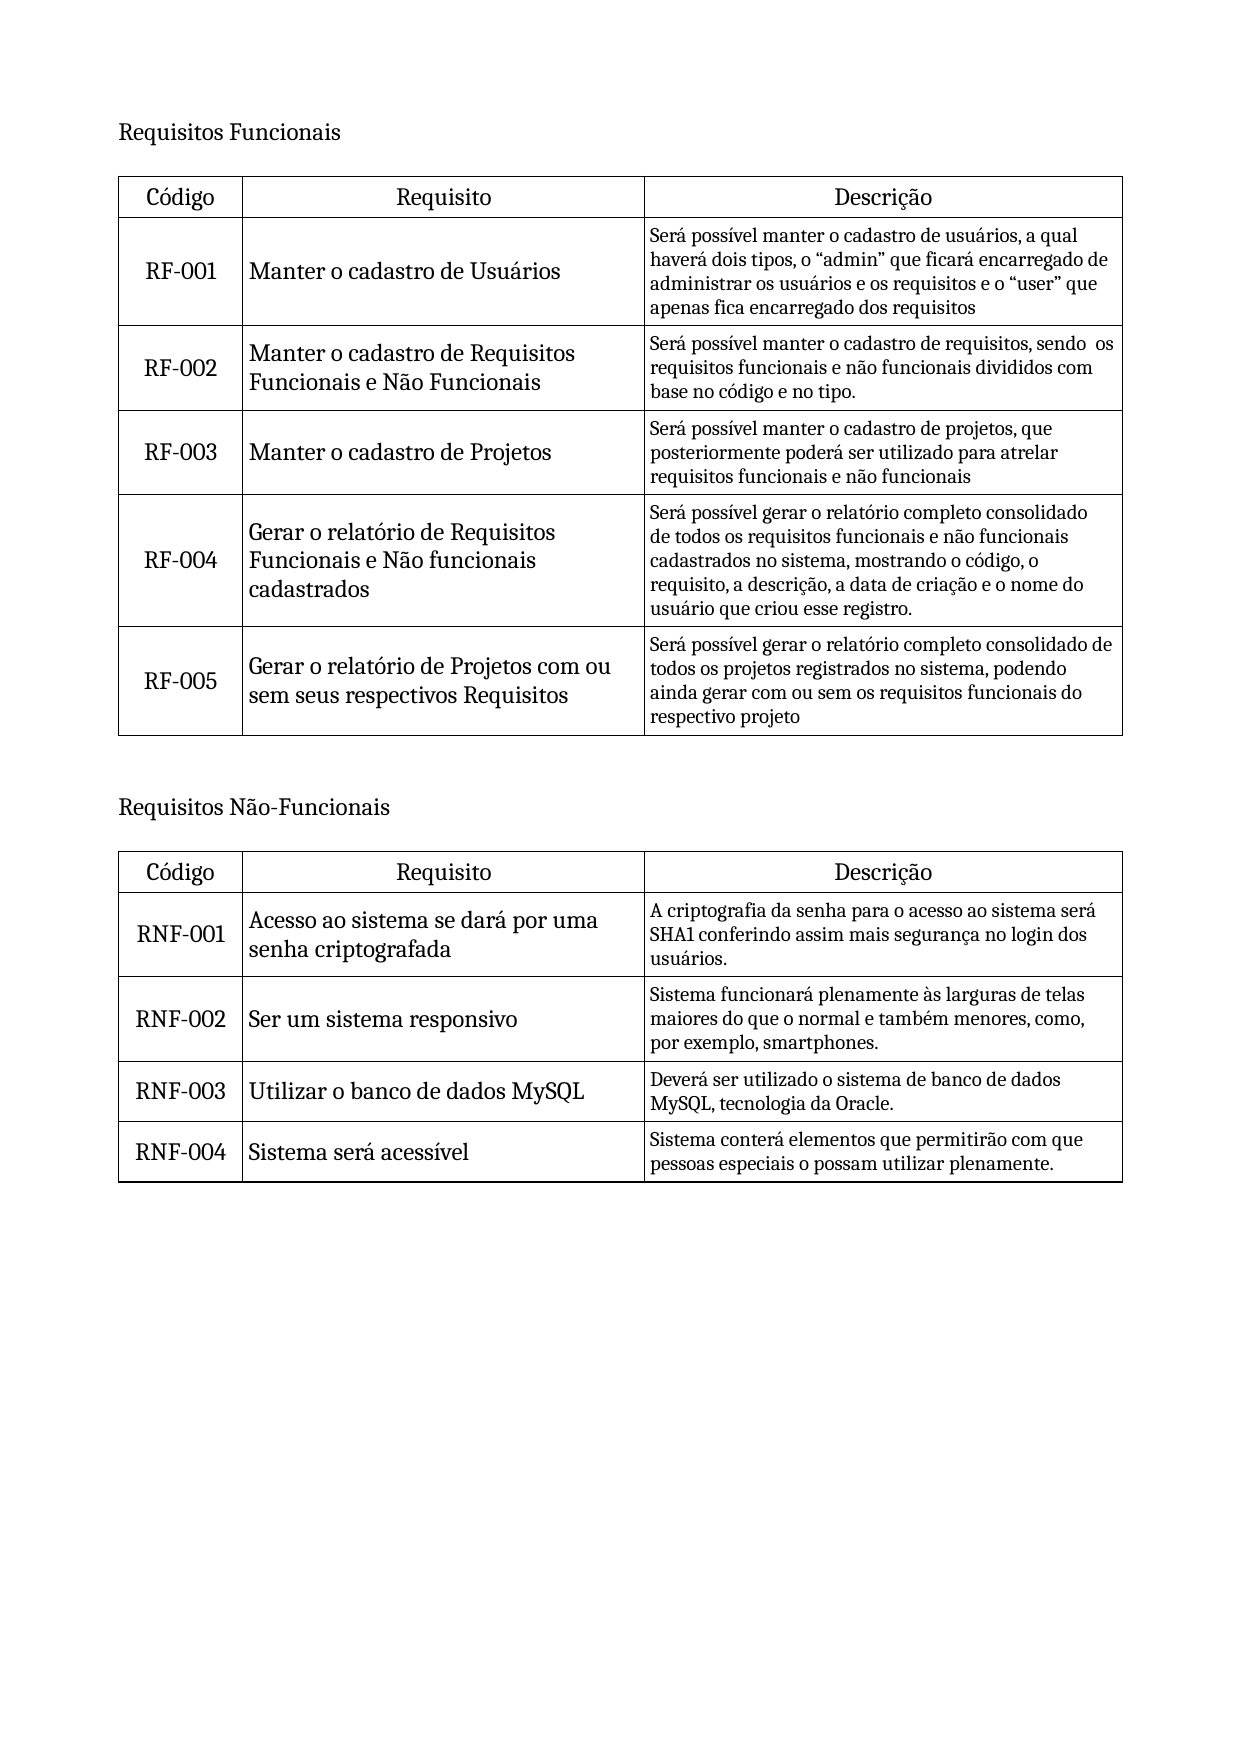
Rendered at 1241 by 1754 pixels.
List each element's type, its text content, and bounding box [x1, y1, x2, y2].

table_cell Será possível manter o cadastro de usuários, a qual haverá dois tipos, o “admin” que ficará encarregado de administrar os usuários e os requisitos e o “user” que apenas fica encarregado dos requisitos [645, 218, 1122, 325]
table_header Código [119, 852, 242, 892]
table_cell A criptografia da senha para o acesso ao sistema será SHA1 conferindo assim mais segurança no login dos usuários. [645, 893, 1122, 976]
table_cell Sistema conterá elementos que permitirão com que pessoas especiais o possam utilizar plenamente. [645, 1122, 1122, 1181]
table_cell RNF-001 [119, 893, 242, 976]
table_cell Será possível manter o cadastro de requisitos, sendo os requisitos funcionais e não funcionais divididos com base no código e no tipo. [645, 326, 1122, 409]
table_cell RNF-002 [119, 977, 242, 1061]
table_header Descrição [645, 177, 1122, 217]
table_cell RF-005 [119, 627, 242, 734]
table_cell Manter o cadastro de Requisitos Funcionais e Não Funcionais [243, 326, 644, 409]
table_cell Gerar o relatório de Requisitos Funcionais e Não funcionais cadastrados [243, 495, 644, 626]
table_cell Utilizar o banco de dados MySQL [243, 1062, 644, 1121]
table_header Requisito [243, 852, 644, 892]
table_cell RNF-003 [119, 1062, 242, 1121]
table_header Descrição [645, 852, 1122, 892]
table_cell Gerar o relatório de Projetos com ou sem seus respectivos Requisitos [243, 627, 644, 734]
table_cell Sistema será acessível [243, 1122, 644, 1181]
table_cell Ser um sistema responsivo [243, 977, 644, 1061]
table_cell RF-003 [119, 411, 242, 494]
table_cell Será possível gerar o relatório completo consolidado de todos os projetos registrados no sistema, podendo ainda gerar com ou sem os requisitos funcionais do respectivo projeto [645, 627, 1122, 734]
table_cell RF-001 [119, 218, 242, 325]
text Requisitos Não-Funcionais [118, 793, 1122, 822]
table_cell Deverá ser utilizado o sistema de banco de dados MySQL, tecnologia da Oracle. [645, 1062, 1122, 1121]
table_cell RNF-004 [119, 1122, 242, 1181]
table_cell Será possível gerar o relatório completo consolidado de todos os requisitos funcionais e não funcionais cadastrados no sistema, mostrando o código, o requisito, a descrição, a data de criação e o nome do usuário que criou esse registro. [645, 495, 1122, 626]
text Requisitos Funcionais [118, 118, 1122, 147]
table_cell RF-004 [119, 495, 242, 626]
table_cell RF-002 [119, 326, 242, 409]
table_header Código [119, 177, 242, 217]
table_cell Manter o cadastro de Projetos [243, 411, 644, 494]
table_cell Manter o cadastro de Usuários [243, 218, 644, 325]
table_cell Será possível manter o cadastro de projetos, que posteriormente poderá ser utilizado para atrelar requisitos funcionais e não funcionais [645, 411, 1122, 494]
table_header Requisito [243, 177, 644, 217]
table_cell Acesso ao sistema se dará por uma senha criptografada [243, 893, 644, 976]
table_cell Sistema funcionará plenamente às larguras de telas maiores do que o normal e também menores, como, por exemplo, smartphones. [645, 977, 1122, 1061]
